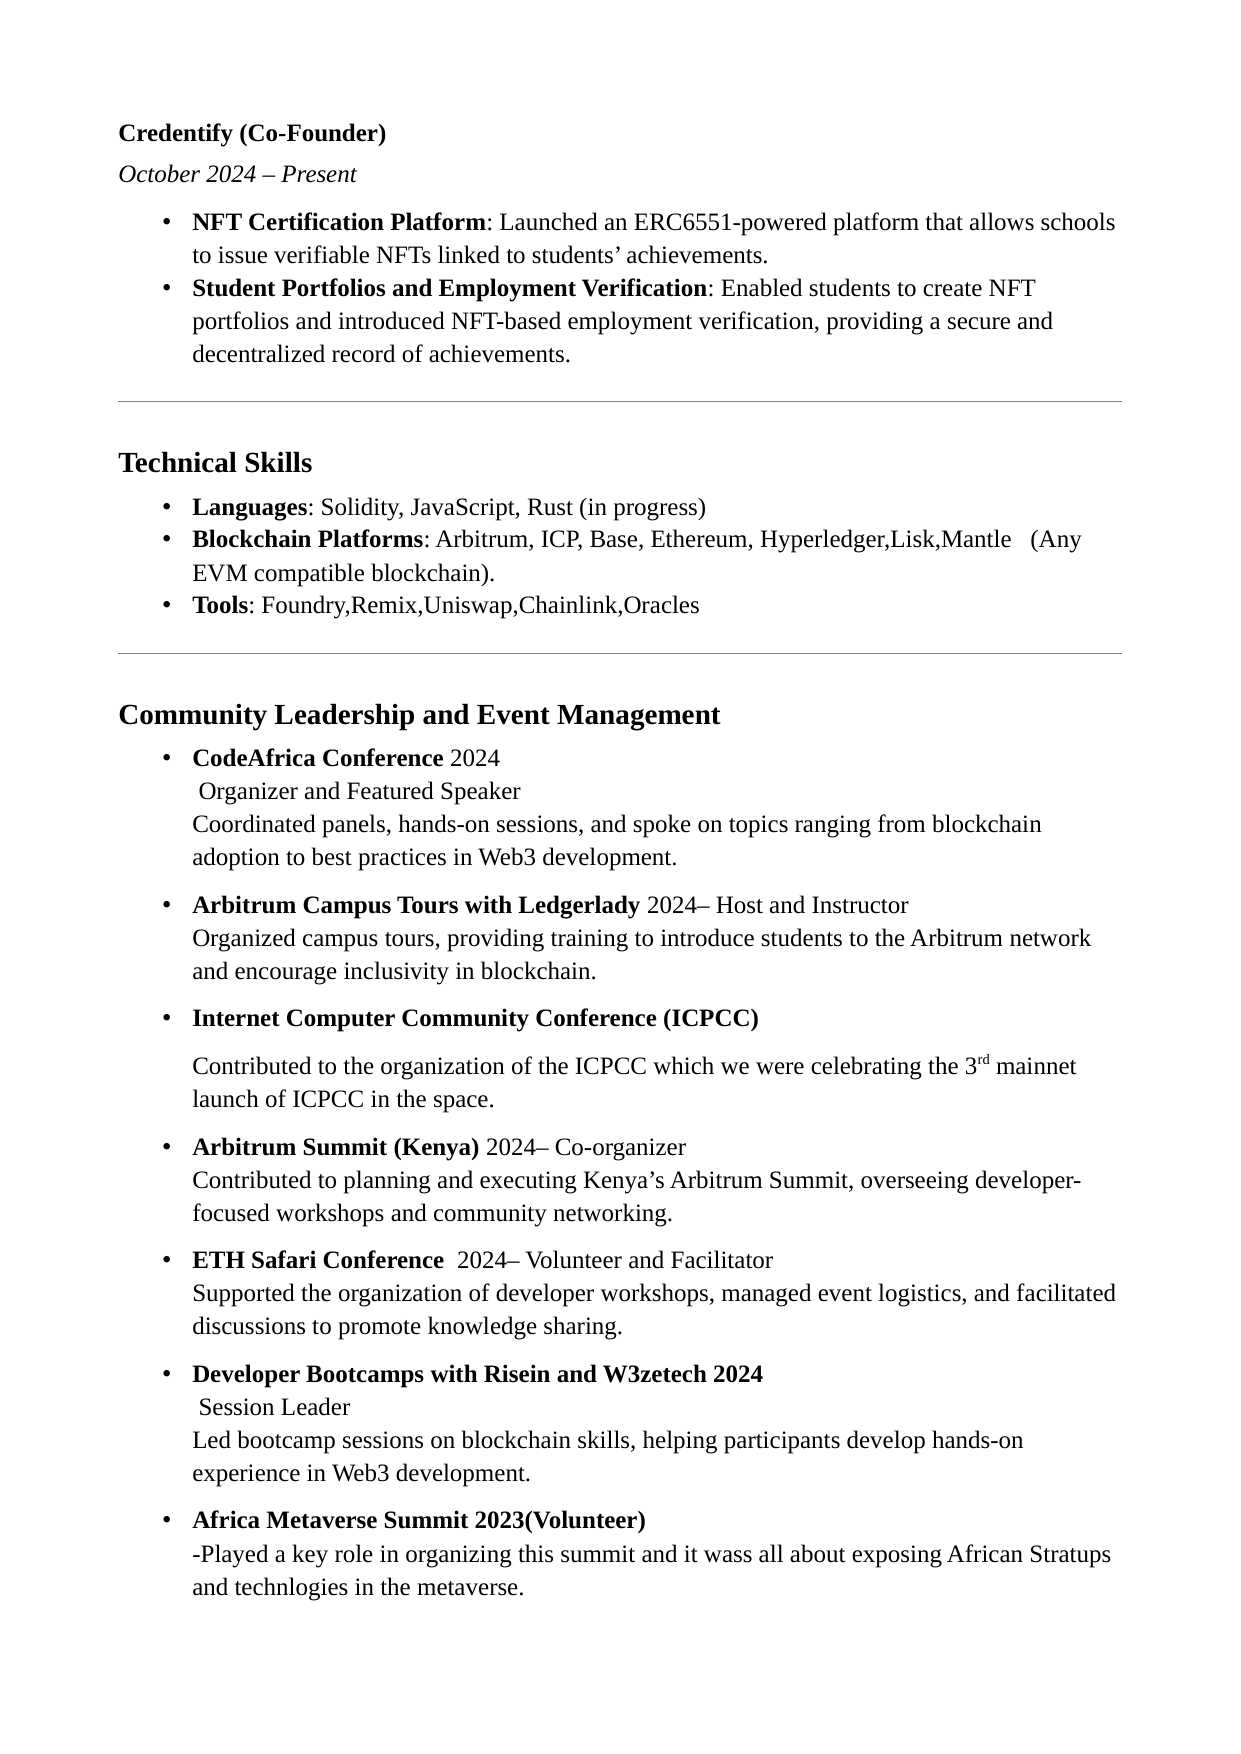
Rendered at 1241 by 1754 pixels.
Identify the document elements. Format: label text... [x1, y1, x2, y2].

list Student Portfolios and Employment Verification: Enabled students to create NFT portfolios and introduced NFT-based employment verification, providing a secure and decentralized record of achievements. [162, 273, 1122, 368]
list Arbitrum Campus Tours with Ledgerlady 2024– Host and Instructor Organized campus tours, providing training to introduce students to the Arbitrum network and encourage inclusivity in blockchain. [162, 890, 1122, 984]
list ETH Safari Conference 2024– Volunteer and Facilitator Supported the organization of developer workshops, managed event logistics, and facilitated discussions to promote knowledge sharing. [162, 1245, 1122, 1340]
text October 2024 – Present [118, 159, 1122, 188]
list Blockchain Platforms: Arbitrum, ICP, Base, Ethereum, Hyperledger,Lisk,Mantle (Any EVM compatible blockchain). [162, 524, 1122, 586]
list NFT Certification Platform: Launched an ERC6551-powered platform that allows schools to issue verifiable NFTs linked to students’ achievements. [162, 207, 1122, 269]
list CodeAfrica Conference 2024 Organizer and Featured Speaker Coordinated panels, hands-on sessions, and spoke on topics ranging from blockchain adoption to best practices in Web3 development. [162, 743, 1122, 871]
list Contributed to the organization of the ICPCC which we were celebrating the 3rd mainnet launch of ICPCC in the space. [162, 1051, 1122, 1113]
list Arbitrum Summit (Kenya) 2024– Co-organizer Contributed to planning and executing Kenya’s Arbitrum Summit, overseeing developer-focused workshops and community networking. [162, 1132, 1122, 1226]
list Internet Computer Community Conference (ICPCC) [162, 1003, 1122, 1032]
list Tools: Foundry,Remix,Uniswap,Chainlink,Oracles [162, 591, 1122, 619]
subtitle Credentify (Co-Founder) [118, 118, 1122, 147]
subtitle Technical Skills [118, 446, 1122, 479]
list Developer Bootcamps with Risein and W3zetech 2024 Session Leader Led bootcamp sessions on blockchain skills, helping participants develop hands-on experience in Web3 development. [162, 1359, 1122, 1487]
list Africa Metaverse Summit 2023(Volunteer) -Played a key role in organizing this summit and it wass all about exposing African Stratups and technlogies in the metaverse. [162, 1506, 1122, 1600]
list Languages: Solidity, JavaScript, Rust (in progress) [162, 492, 1122, 520]
subtitle Community Leadership and Event Management [118, 697, 1122, 731]
